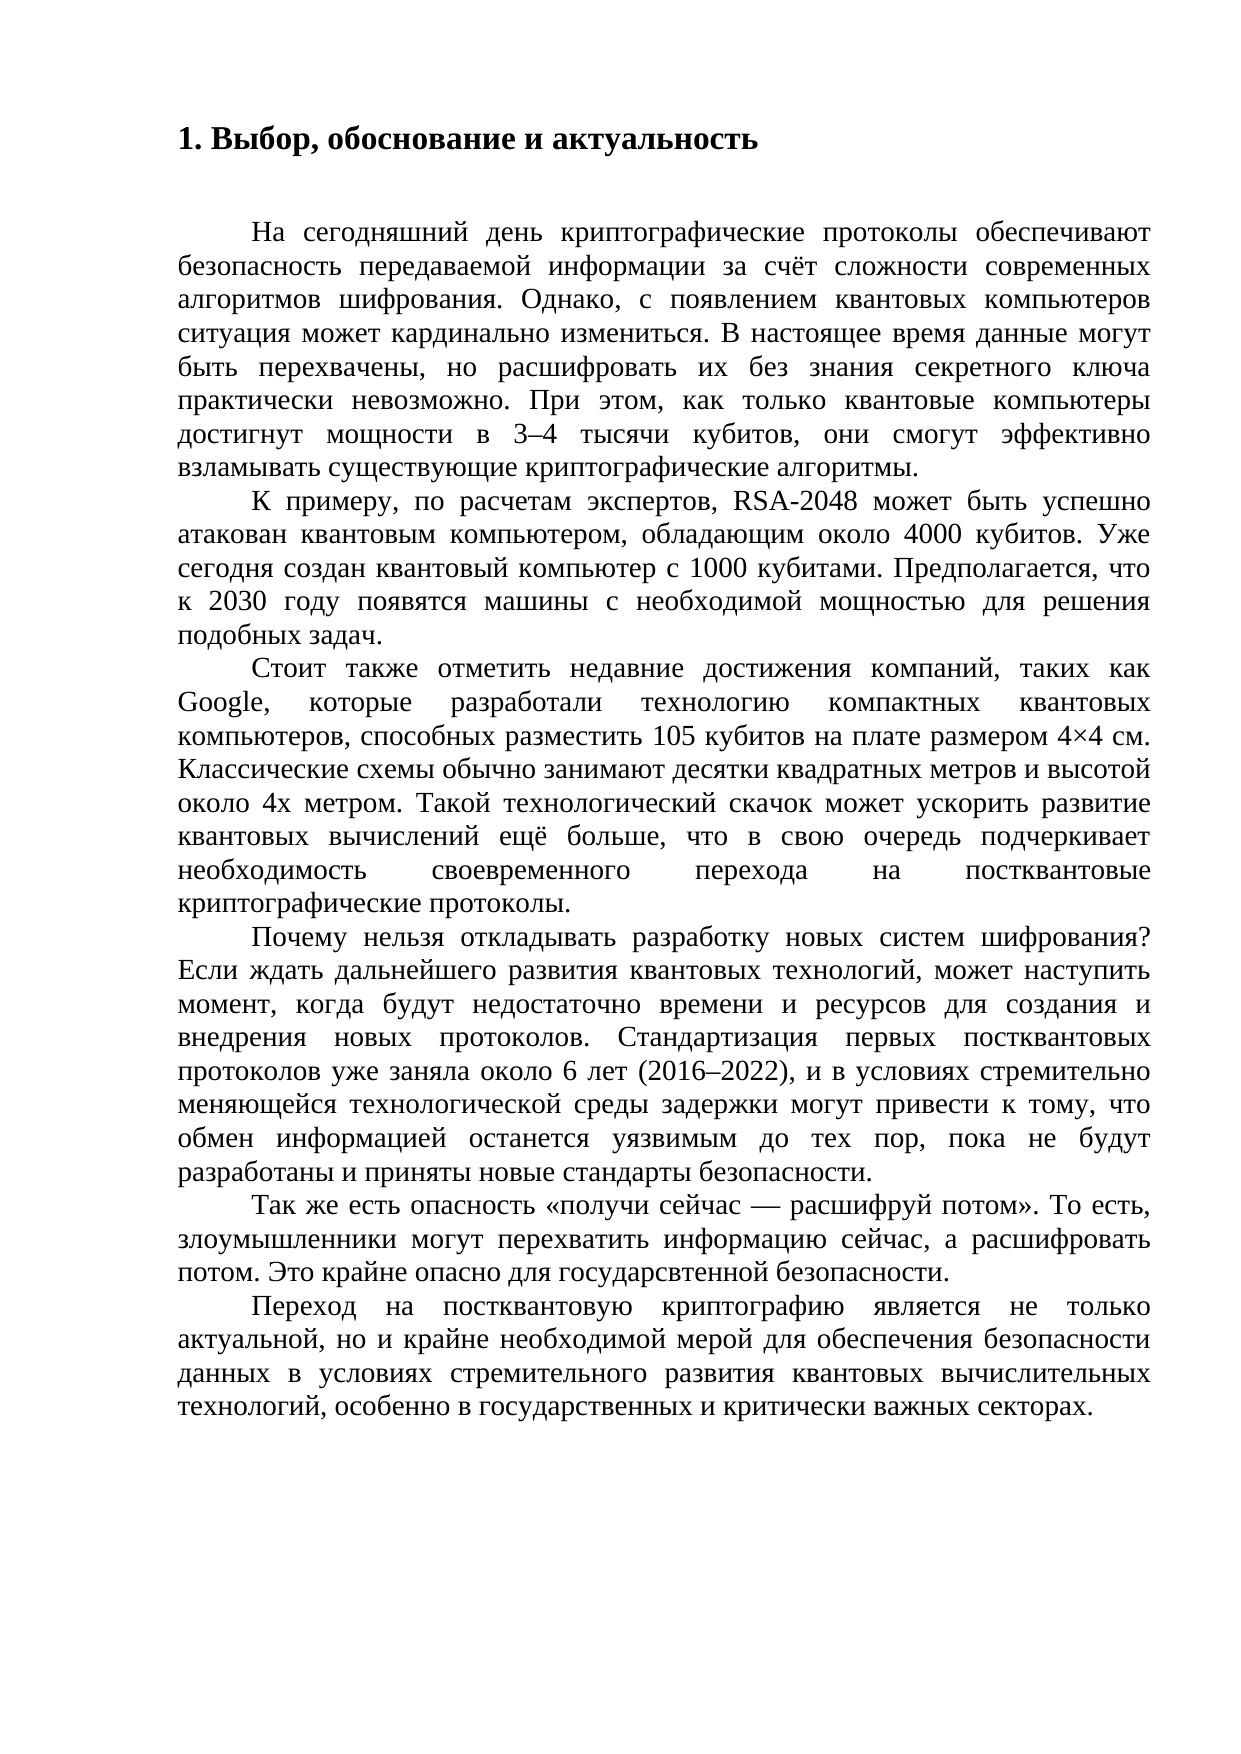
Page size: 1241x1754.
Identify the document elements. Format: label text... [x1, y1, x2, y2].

text Стоит также отметить недавние достижения компаний, таких как Google, которые разработали технологию компактных квантовых компьютеров, способных разместить 105 кубитов на плате размером 4×4 см. Классические схемы обычно занимают десятки квадратных метров и высотой около 4х метром. Такой технологический скачок может ускорить развитие квантовых вычислений ещё больше, что в свою очередь подчеркивает необходимость своевременного перехода на постквантовые криптографические протоколы. [177, 651, 1152, 919]
text 1. Выбор, обоснование и актуальность [177, 118, 1152, 156]
text Почему нельзя откладывать разработку новых систем шифрования? Если ждать дальнейшего развития квантовых технологий, может наступить момент, когда будут недостаточно времени и ресурсов для создания и внедрения новых протоколов. Стандартизация первых постквантовых протоколов уже заняла около 6 лет (2016–2022), и в условиях стремительно меняющейся технологической среды задержки могут привести к тому, что обмен информацией останется уязвимым до тех пор, пока не будут разработаны и приняты новые стандарты безопасности. [177, 919, 1152, 1187]
text Переход на постквантовую криптографию является не только актуальной, но и крайне необходимой мерой для обеспечения безопасности данных в условиях стремительного развития квантовых вычислительных технологий, особенно в государственных и критически важных секторах. [177, 1288, 1152, 1422]
text На сегодняшний день криптографические протоколы обеспечивают безопасность передаваемой информации за счёт сложности современных алгоритмов шифрования. Однако, с появлением квантовых компьютеров ситуация может кардинально измениться. В настоящее время данные могут быть перехвачены, но расшифровать их без знания секретного ключа практически невозможно. При этом, как только квантовые компьютеры достигнут мощности в 3–4 тысячи кубитов, они смогут эффективно взламывать существующие криптографические алгоритмы. [177, 214, 1152, 483]
text К примеру, по расчетам экспертов, RSA-2048 может быть успешно атакован квантовым компьютером, обладающим около 4000 кубитов. Уже сегодня создан квантовый компьютер с 1000 кубитами. Предполагается, что к 2030 году появятся машины с необходимой мощностью для решения подобных задач. [177, 483, 1152, 651]
text Так же есть опасность «получи сейчас — расшифруй потом». То есть, злоумышленники могут перехватить информацию сейчас, а расшифровать потом. Это крайне опасно для государсвтенной безопасности. [177, 1187, 1152, 1288]
